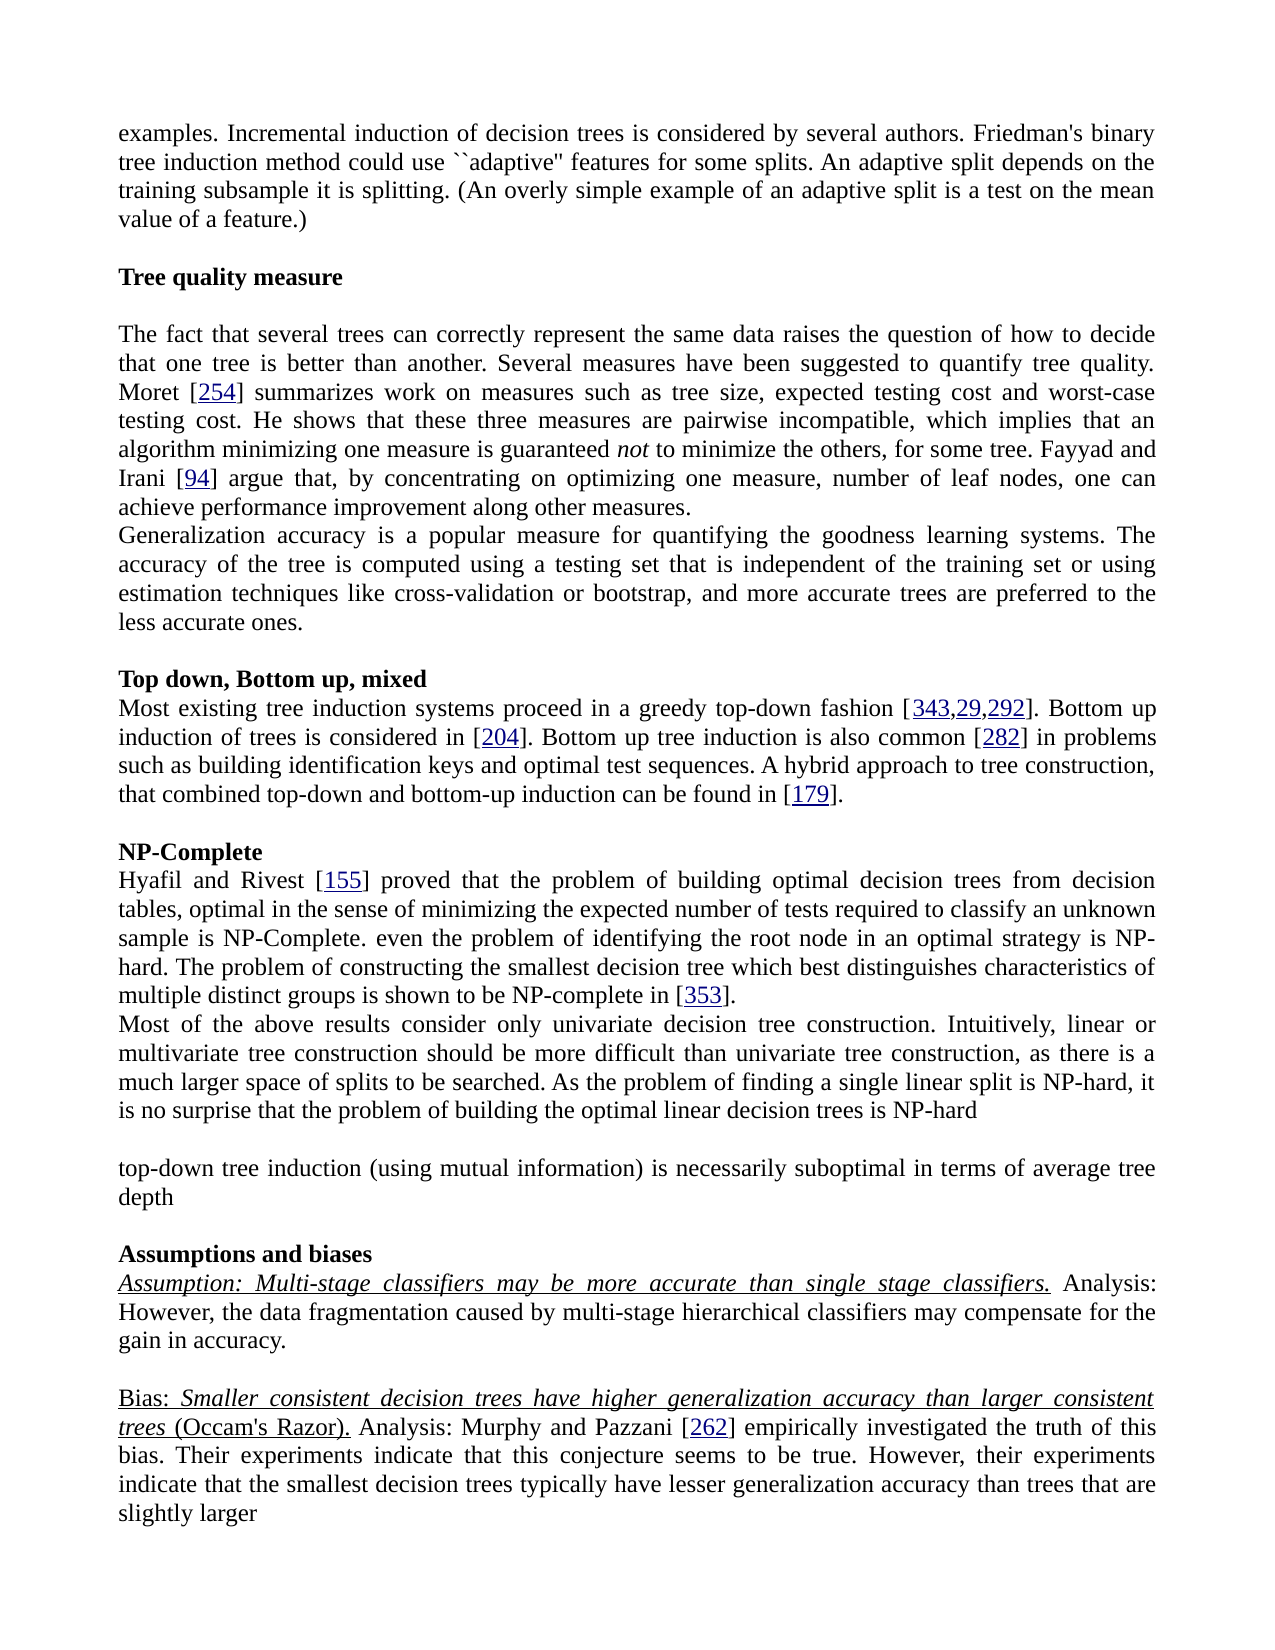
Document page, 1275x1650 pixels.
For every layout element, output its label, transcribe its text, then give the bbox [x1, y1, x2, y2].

text Bias: Smaller consistent decision trees have higher generalization accuracy than larger consistent trees (Occam's Razor). Analysis: Murphy and Pazzani [262] empirically investigated the truth of this bias. Their experiments indicate that this conjecture seems to be true. However, their experiments indicate that the smallest decision trees typically have lesser generalization accuracy than trees that are slightly larger [118, 1383, 1157, 1527]
text Most of the above results consider only univariate decision tree construction. Intuitively, linear or multivariate tree construction should be more difficult than univariate tree construction, as there is a much larger space of splits to be searched. As the problem of finding a single linear split is NP-hard, it is no surprise that the problem of building the optimal linear decision trees is NP-hard [118, 1009, 1157, 1124]
text Assumption: Multi-stage classifiers may be more accurate than single stage classifiers. Analysis: However, the data fragmentation caused by multi-stage hierarchical classifiers may compensate for the gain in accuracy. [118, 1268, 1157, 1354]
text Tree quality measure [118, 262, 1157, 291]
text top-down tree induction (using mutual information) is necessarily suboptimal in terms of average tree depth [118, 1153, 1157, 1211]
text Top down, Bottom up, mixed [118, 664, 1157, 693]
text Most existing tree induction systems proceed in a greedy top-down fashion [343,29,292]. Bottom up induction of trees is considered in [204]. Bottom up tree induction is also common [282] in problems such as building identification keys and optimal test sequences. A hybrid approach to tree construction, that combined top-down and bottom-up induction can be found in [179]. [118, 693, 1157, 808]
text NP-Complete [118, 837, 1157, 866]
text Hyafil and Rivest [155] proved that the problem of building optimal decision trees from decision tables, optimal in the sense of minimizing the expected number of tests required to classify an unknown sample is NP-Complete. even the problem of identifying the root node in an optimal strategy is NP-hard. The problem of constructing the smallest decision tree which best distinguishes characteristics of multiple distinct groups is shown to be NP-complete in [353]. [118, 866, 1157, 1009]
text Generalization accuracy is a popular measure for quantifying the goodness learning systems. The accuracy of the tree is computed using a testing set that is independent of the training set or using estimation techniques like cross-validation or bootstrap, and more accurate trees are preferred to the less accurate ones. [118, 521, 1157, 636]
text Assumptions and biases [118, 1239, 1157, 1268]
text The fact that several trees can correctly represent the same data raises the question of how to decide that one tree is better than another. Several measures have been suggested to quantify tree quality. Moret [254] summarizes work on measures such as tree size, expected testing cost and worst-case testing cost. He shows that these three measures are pairwise incompatible, which implies that an algorithm minimizing one measure is guaranteed not to minimize the others, for some tree. Fayyad and Irani [94] argue that, by concentrating on optimizing one measure, number of leaf nodes, one can achieve performance improvement along other measures. [118, 319, 1157, 521]
text examples. Incremental induction of decision trees is considered by several authors. Friedman's binary tree induction method could use ``adaptive'' features for some splits. An adaptive split depends on the training subsample it is splitting. (An overly simple example of an adaptive split is a test on the mean value of a feature.) [118, 118, 1157, 233]
